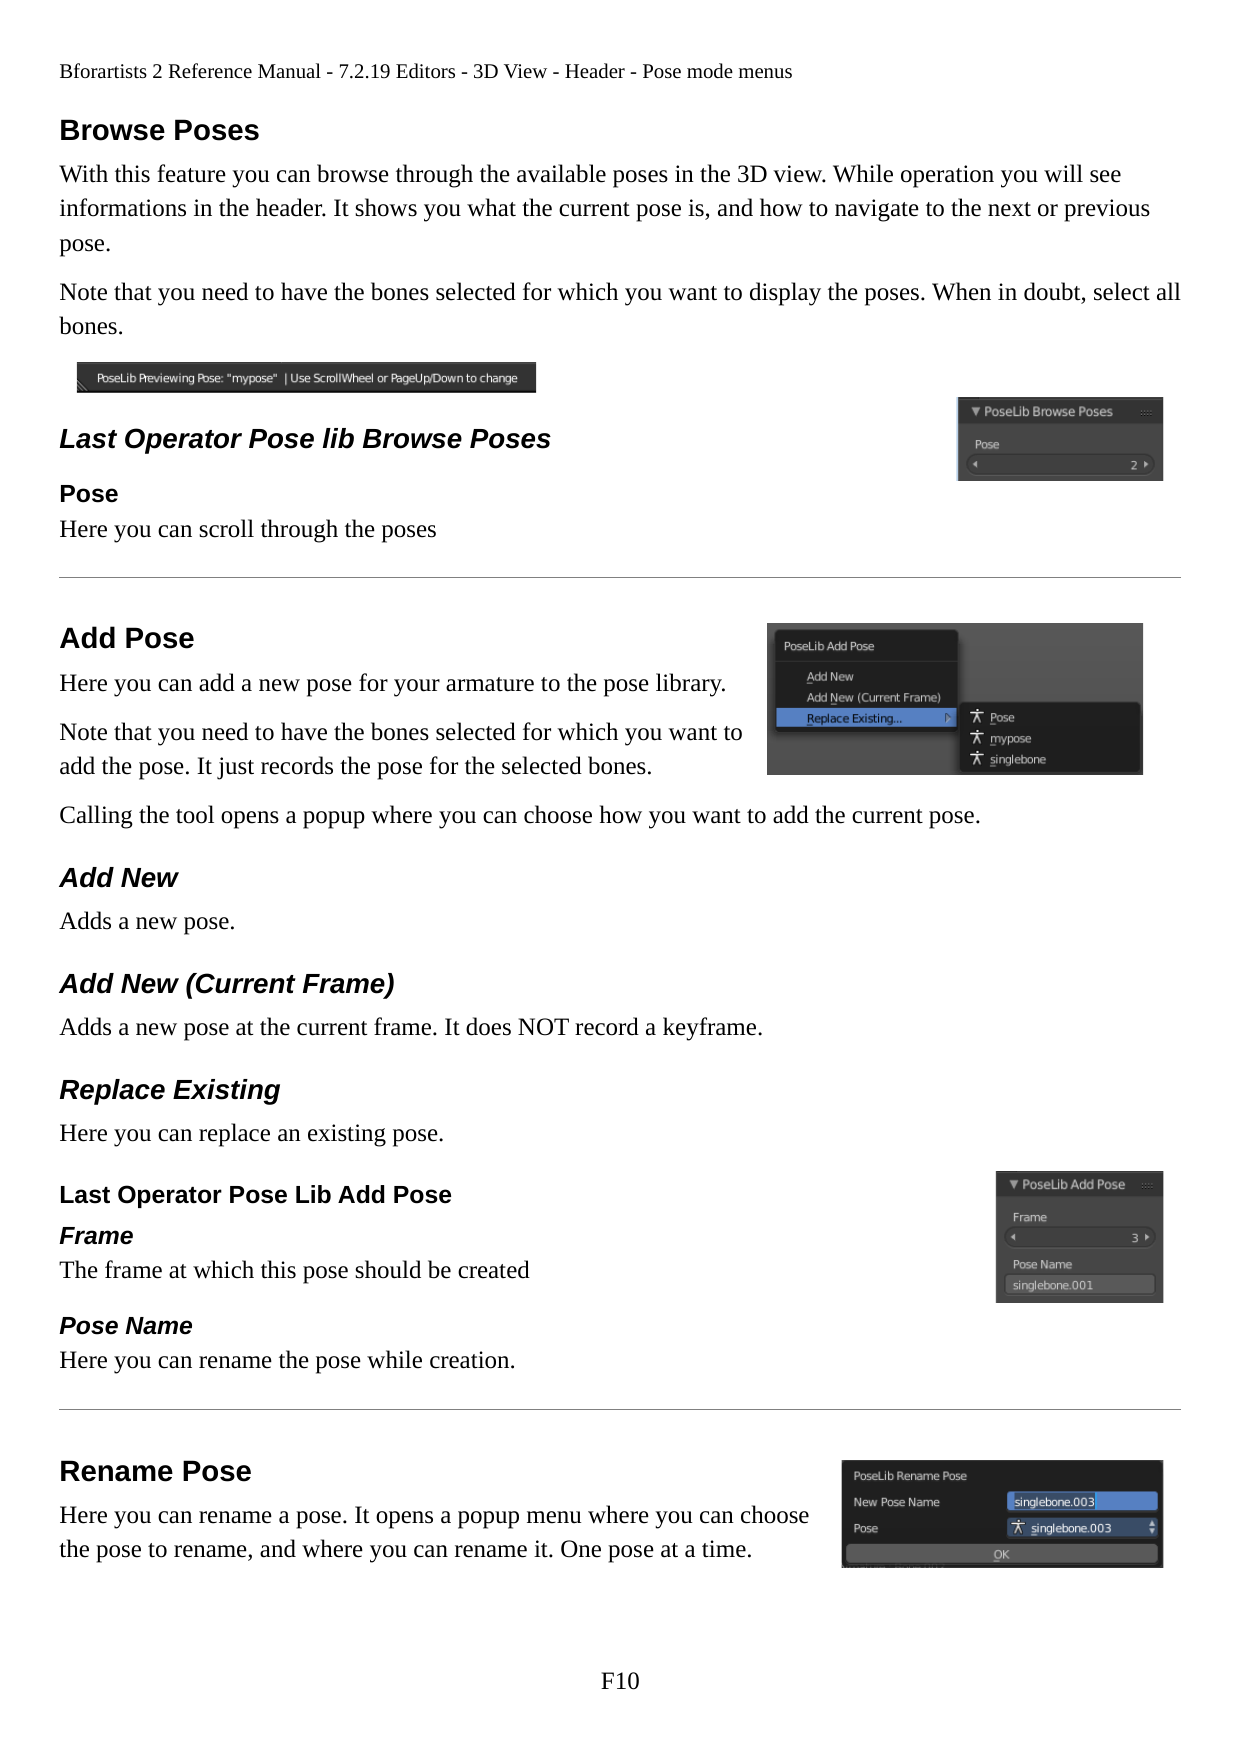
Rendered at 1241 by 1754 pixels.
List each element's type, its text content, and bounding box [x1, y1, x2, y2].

picture [841, 1460, 1164, 1568]
subtitle Rename Pose [59, 1453, 1181, 1487]
picture [767, 623, 1144, 775]
subtitle Last Operator Pose Lib Add Pose [59, 1180, 995, 1208]
picture [956, 397, 1164, 481]
subtitle Add Pose [59, 621, 1181, 655]
text Here you can replace an existing pose. [59, 1118, 1181, 1147]
text Adds a new pose at the current frame. It does NOT record a keyframe. [59, 1012, 1181, 1041]
subtitle Frame [59, 1221, 995, 1249]
picture [76, 362, 537, 393]
subtitle Browse Poses [59, 113, 1181, 146]
subtitle Add New [59, 862, 1181, 894]
subtitle Pose Name [59, 1311, 1181, 1339]
subtitle [1164, 1221, 1181, 1249]
subtitle Pose [59, 479, 1181, 507]
text Calling the tool opens a popup where you can choose how you want to add the current pose. [59, 800, 1181, 829]
text Adds a new pose. [59, 906, 1181, 935]
text Here you can scroll through the poses [59, 514, 1181, 542]
subtitle Replace Existing [59, 1074, 1181, 1106]
subtitle Add New (Current Frame) [59, 968, 1181, 1000]
text With this feature you can browse through the available poses in the 3D view. While operation you will see informations in the header. It shows you what the current pose is, and how to navigate to the next or previous pose. [59, 159, 1181, 257]
text Note that you need to have the bones selected for which you want to add the pose. It just records the pose for the selected bones. [59, 717, 1181, 780]
subtitle Last Operator Pose lib Browse Poses [59, 422, 956, 454]
text Note that you need to have the bones selected for which you want to display the poses. When in doubt, select all bones. [59, 277, 1181, 340]
text Here you can add a new pose for your armature to the pose library. [59, 668, 767, 696]
picture [995, 1171, 1164, 1303]
text Here you can rename the pose while creation. [59, 1346, 1181, 1374]
text The frame at which this pose should be created [59, 1256, 995, 1284]
text Here you can rename a pose. It opens a popup menu where you can choose the pose to rename, and where you can rename it. One pose at a time. [59, 1500, 841, 1563]
